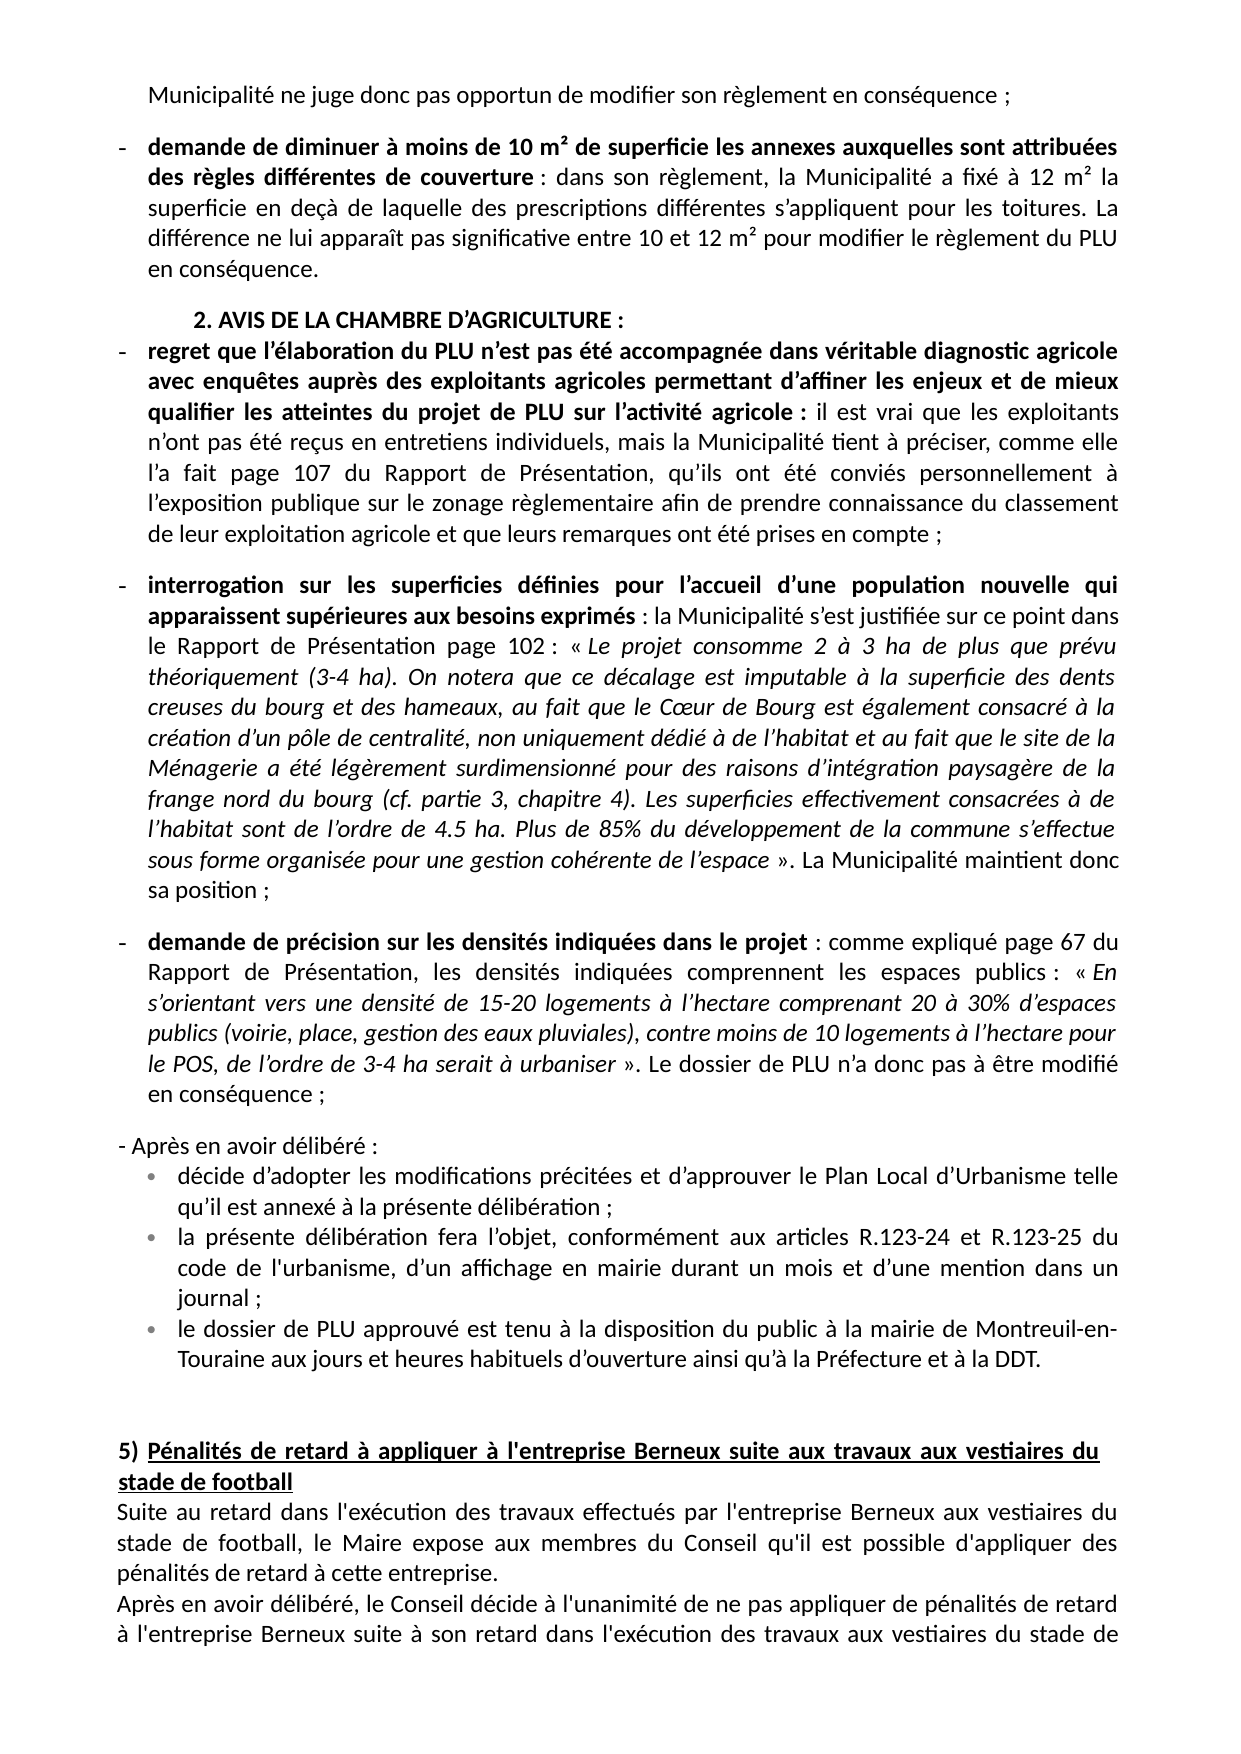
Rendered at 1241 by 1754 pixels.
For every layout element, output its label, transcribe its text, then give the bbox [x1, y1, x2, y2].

text 2. AVIS DE LA CHAMBRE D’AGRICULTURE : [193, 304, 1120, 335]
list interrogation sur les superficies définies pour l’accueil d’une population nouvelle qui apparaissent supérieures aux besoins exprimés : la Municipalité s’est justifiée sur ce point dans le Rapport de Présentation page 102 : « Le projet consomme 2 à 3 ha de plus que prévu théoriquement (3-4 ha). On notera que ce décalage est imputable à la superficie des dents creuses du bourg et des hameaux, au fait que le Cœur de Bourg est également consacré à la création d’un pôle de centralité, non uniquement dédié à de l’habitat et au fait que le site de la Ménagerie a été légèrement surdimensionné pour des raisons d’intégration paysagère de la frange nord du bourg (cf. partie 3, chapitre 4). Les superficies effectivement consacrées à de l’habitat sont de l’ordre de 4.5 ha. Plus de 85% du développement de la commune s’effectue sous forme organisée pour une gestion cohérente de l’espace ». La Municipalité maintient donc sa position ; [118, 569, 1120, 905]
list demande de précision sur les densités indiquées dans le projet : comme expliqué page 67 du Rapport de Présentation, les densités indiquées comprennent les espaces publics : « En s’orientant vers une densité de 15-20 logements à l’hectare comprenant 20 à 30% d’espaces publics (voirie, place, gestion des eaux pluviales), contre moins de 10 logements à l’hectare pour le POS, de l’ordre de 3-4 ha serait à urbaniser ». Le dossier de PLU n’a donc pas à être modifié en conséquence ; [118, 926, 1120, 1109]
text 5) Pénalités de retard à appliquer à l'entreprise Berneux suite aux travaux aux vestiaires du stade de football [118, 1435, 1101, 1496]
text Suite au retard dans l'exécution des travaux effectués par l'entreprise Berneux aux vestiaires du stade de football, le Maire expose aux membres du Conseil qu'il est possible d'appliquer des pénalités de retard à cette entreprise. [117, 1496, 1120, 1588]
list le dossier de PLU approuvé est tenu à la disposition du public à la mairie de Montreuil-en-Touraine aux jours et heures habituels d’ouverture ainsi qu’à la Préfecture et à la DDT. [148, 1313, 1120, 1374]
list regret que l’élaboration du PLU n’est pas été accompagnée dans véritable diagnostic agricole avec enquêtes auprès des exploitants agricoles permettant d’affiner les enjeux et de mieux qualifier les atteintes du projet de PLU sur l’activité agricole : il est vrai que les exploitants n’ont pas été reçus en entretiens individuels, mais la Municipalité tient à préciser, comme elle l’a fait page 107 du Rapport de Présentation, qu’ils ont été conviés personnellement à l’exposition publique sur le zonage règlementaire afin de prendre connaissance du classement de leur exploitation agricole et que leurs remarques ont été prises en compte ; [118, 335, 1120, 549]
list Municipalité ne juge donc pas opportun de modifier son règlement en conséquence ; [118, 80, 1120, 110]
list demande de diminuer à moins de 10 m² de superficie les annexes auxquelles sont attribuées des règles différentes de couverture : dans son règlement, la Municipalité a fixé à 12 m² la superficie en deçà de laquelle des prescriptions différentes s’appliquent pour les toitures. La différence ne lui apparaît pas significative entre 10 et 12 m² pour modifier le règlement du PLU en conséquence. [118, 131, 1120, 284]
text Après en avoir délibéré, le Conseil décide à l'unanimité de ne pas appliquer de pénalités de retard à l'entreprise Berneux suite à son retard dans l'exécution des travaux aux vestiaires du stade de [117, 1588, 1120, 1649]
text - Après en avoir délibéré : [118, 1130, 1120, 1161]
list la présente délibération fera l’objet, conformément aux articles R.123-24 et R.123-25 du code de l'urbanisme, d’un affichage en mairie durant un mois et d’une mention dans un journal ; [148, 1222, 1120, 1313]
list décide d’adopter les modifications précitées et d’approuver le Plan Local d’Urbanisme telle qu’il est annexé à la présente délibération ; [148, 1161, 1120, 1222]
